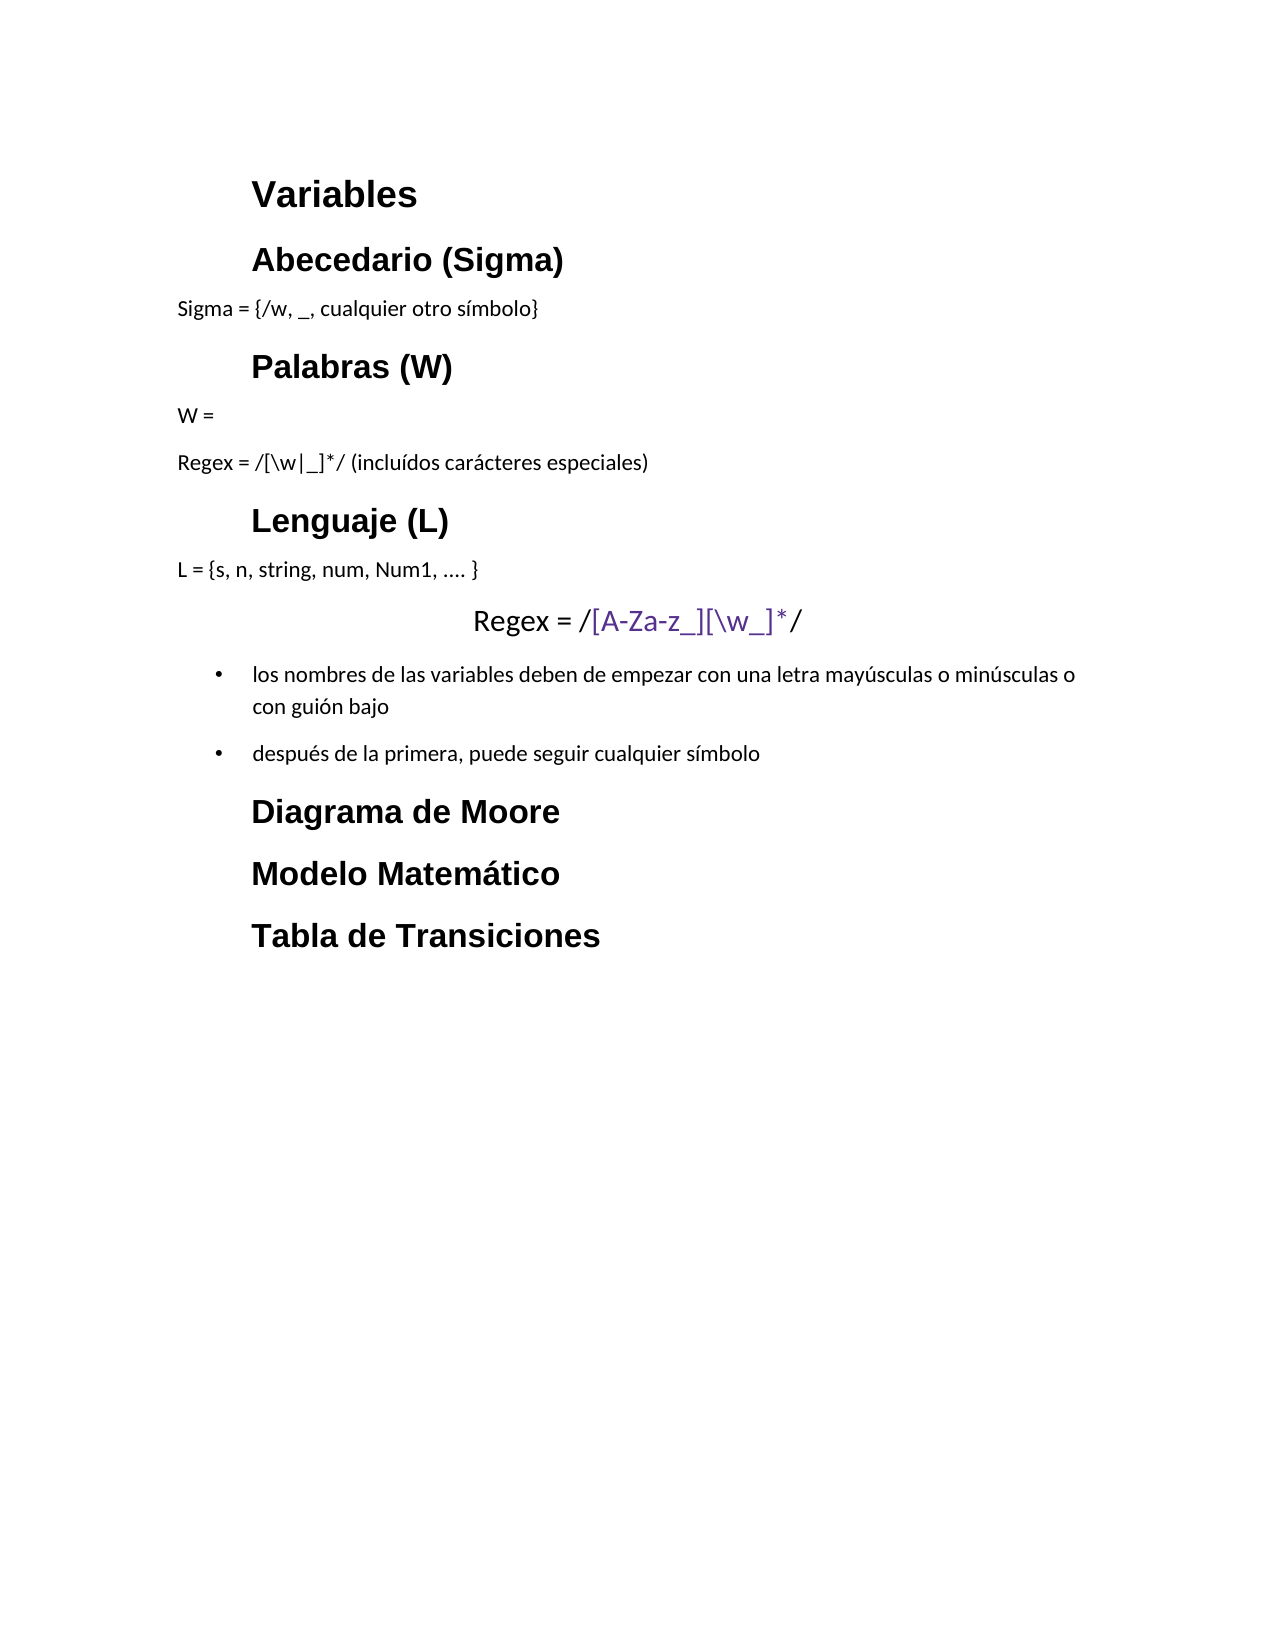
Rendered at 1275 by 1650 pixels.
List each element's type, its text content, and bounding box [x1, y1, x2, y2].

text W = [177, 401, 1098, 429]
subtitle Diagrama de Moore [177, 792, 1098, 830]
subtitle Lenguaje (L) [177, 501, 1098, 539]
text Regex = /[A-Za-z_][\w_]*/ [177, 601, 1098, 639]
subtitle Variables [177, 173, 1098, 216]
subtitle Tabla de Transiciones [177, 916, 1098, 955]
list después de la primera, puede seguir cualquier símbolo [215, 739, 1098, 767]
subtitle Modelo Matemático [177, 854, 1098, 892]
text L = {s, n, string, num, Num1, .... } [177, 555, 1098, 583]
text Sigma = {/w, _, cualquier otro símbolo} [177, 294, 1098, 322]
list los nombres de las variables deben de empezar con una letra mayúsculas o minúsculas o con guión bajo [215, 660, 1098, 720]
text Regex = /[\w|_]*/ (incluídos carácteres especiales) [177, 448, 1098, 476]
subtitle Abecedario (Sigma) [177, 240, 1098, 278]
subtitle Palabras (W) [177, 347, 1098, 385]
